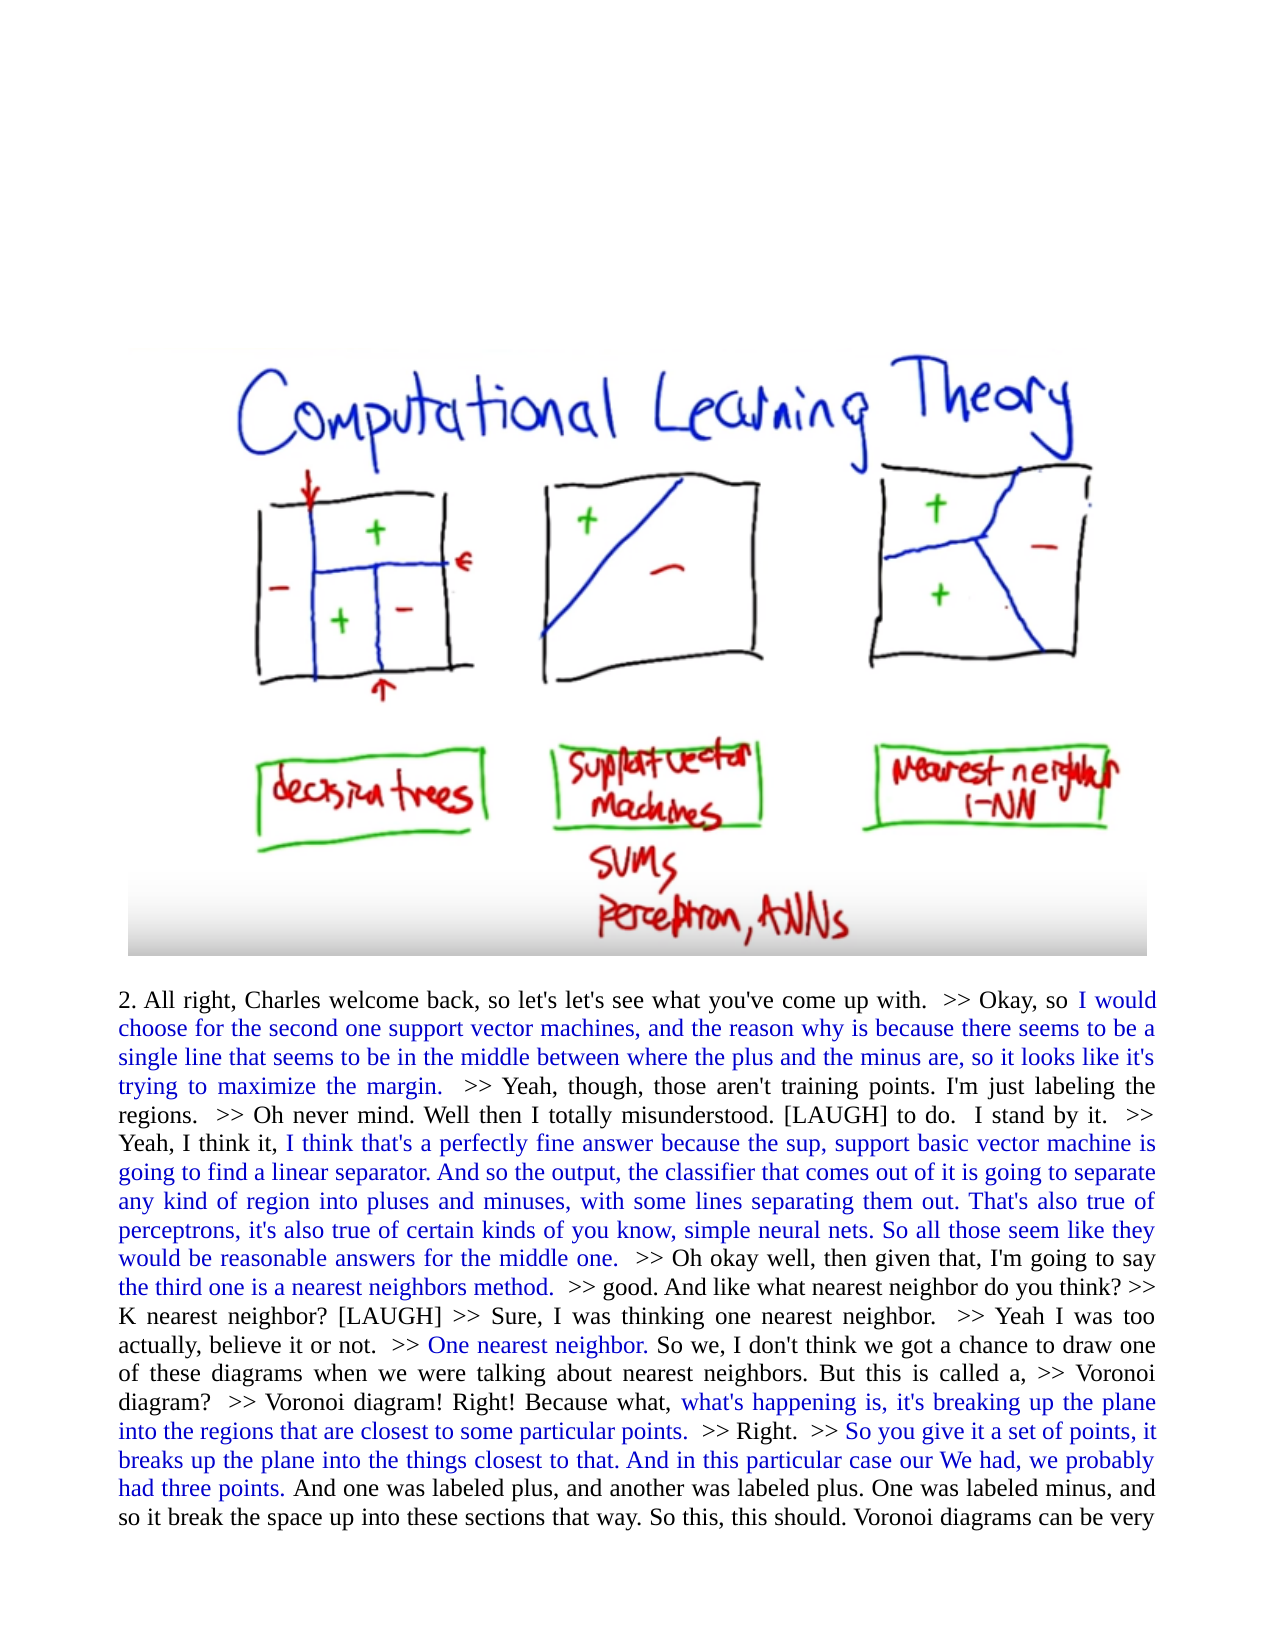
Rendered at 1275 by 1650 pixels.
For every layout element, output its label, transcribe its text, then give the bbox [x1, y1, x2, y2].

picture [128, 348, 1147, 956]
text 2. All right, Charles welcome back, so let's let's see what you've come up with. >> Okay, so I would choose for the second one support vector machines, and the reason why is because there seems to be a single line that seems to be in the middle between where the plus and the minus are, so it looks like it's trying to maximize the margin. >> Yeah, though, those aren't training points. I'm just labeling the regions. >> Oh never mind. Well then I totally misunderstood. [LAUGH] to do. I stand by it. >> Yeah, I think it, I think that's a perfectly fine answer because the sup, support basic vector machine is going to find a linear separator. And so the output, the classifier that comes out of it is going to separate any kind of region into pluses and minuses, with some lines separating them out. That's also true of perceptrons, it's also true of certain kinds of you know, simple neural nets. So all those seem like they would be reasonable answers for the middle one. >> Oh okay well, then given that, I'm going to say the third one is a nearest neighbors method. >> good. And like what nearest neighbor do you think? >> K nearest neighbor? [LAUGH] >> Sure, I was thinking one nearest neighbor. >> Yeah I was too actually, believe it or not. >> One nearest neighbor. So we, I don't think we got a chance to draw one of these diagrams when we were talking about nearest neighbors. But this is called a, >> Voronoi diagram? >> Voronoi diagram! Right! Because what, what's happening is, it's breaking up the plane into the regions that are closest to some particular points. >> Right. >> So you give it a set of points, it breaks up the plane into the things closest to that. And in this particular case our We had, we probably had three points. And one was labeled plus, and another was labeled plus. One was labeled minus, and so it break the space up into these sections that way. So this, this should. Voronoi diagrams can be very [118, 985, 1157, 1531]
